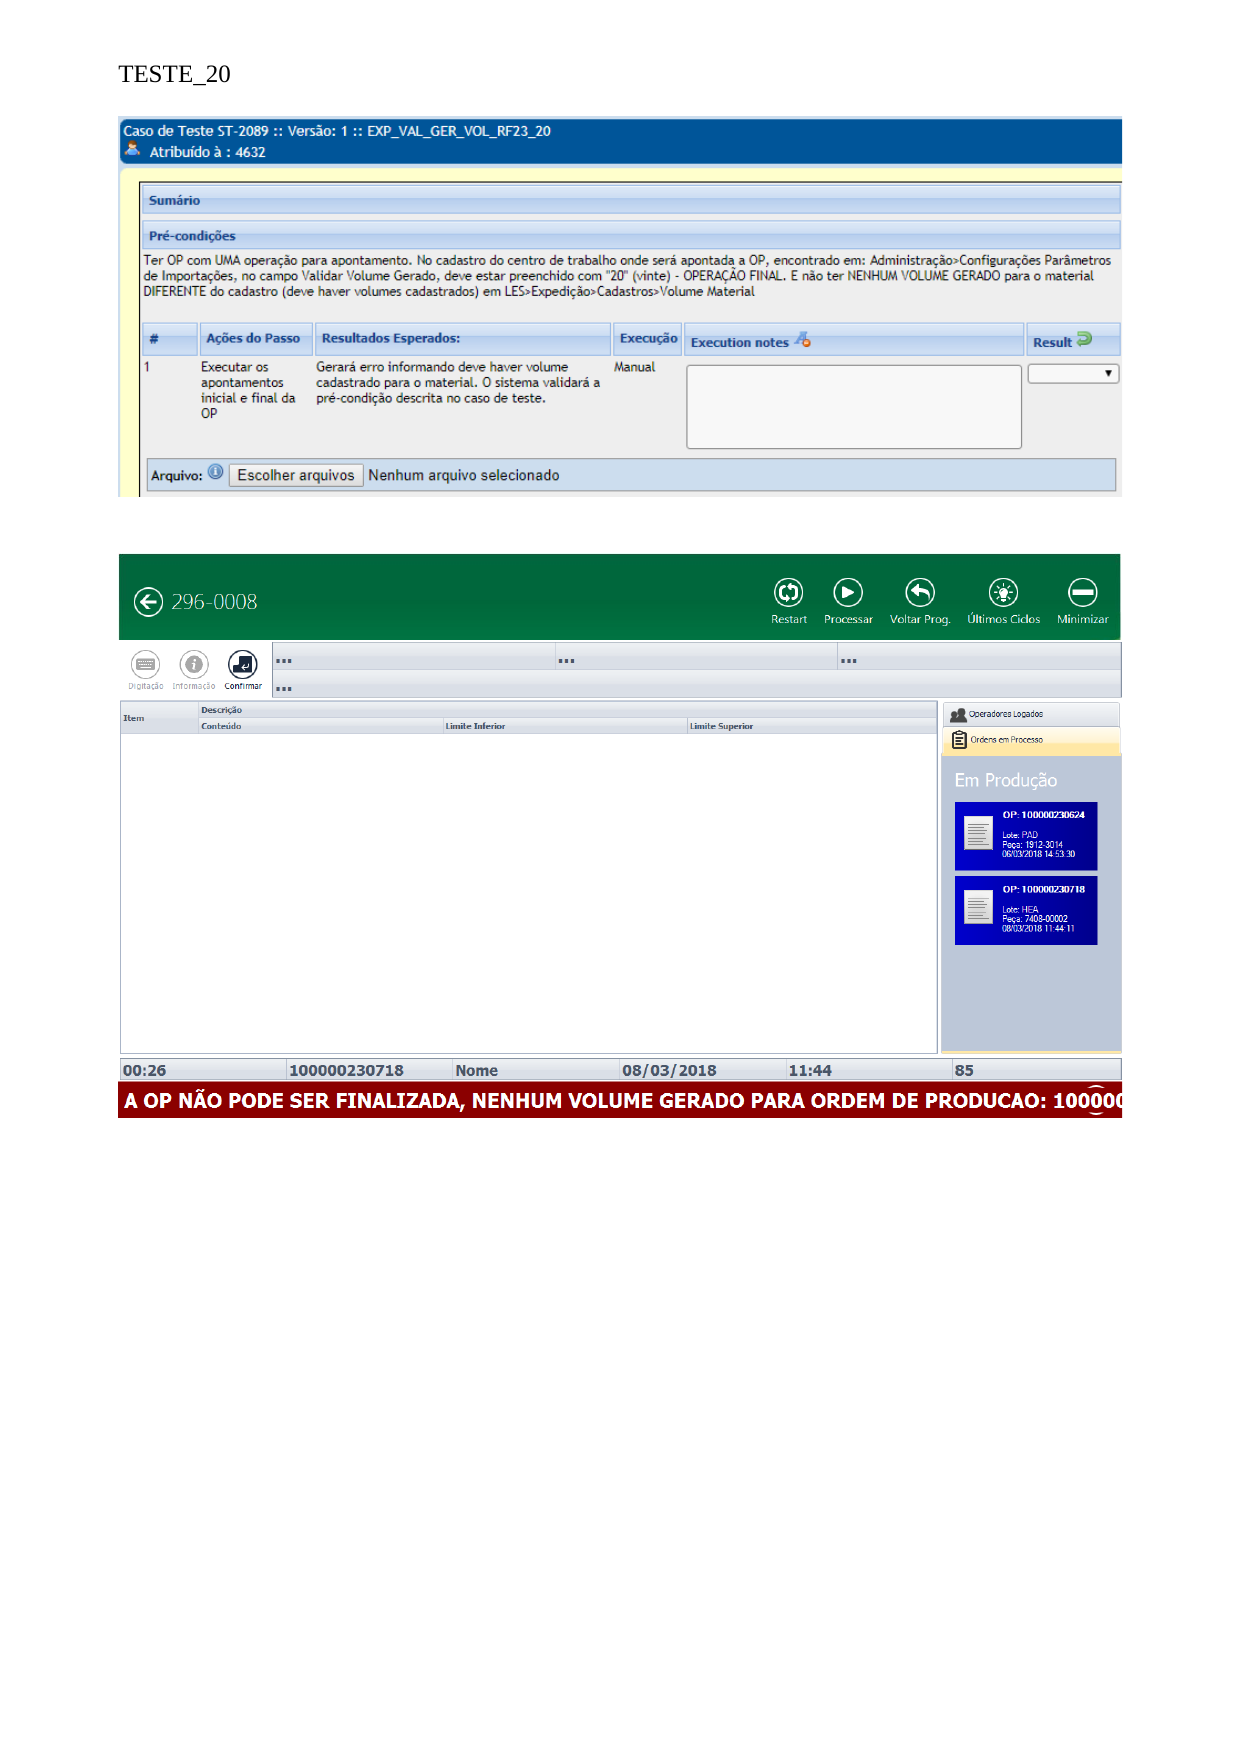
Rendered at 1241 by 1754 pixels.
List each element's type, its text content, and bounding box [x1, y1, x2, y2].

picture [118, 553, 1123, 1118]
picture [118, 116, 1123, 497]
text TESTE_20 [118, 59, 1122, 88]
